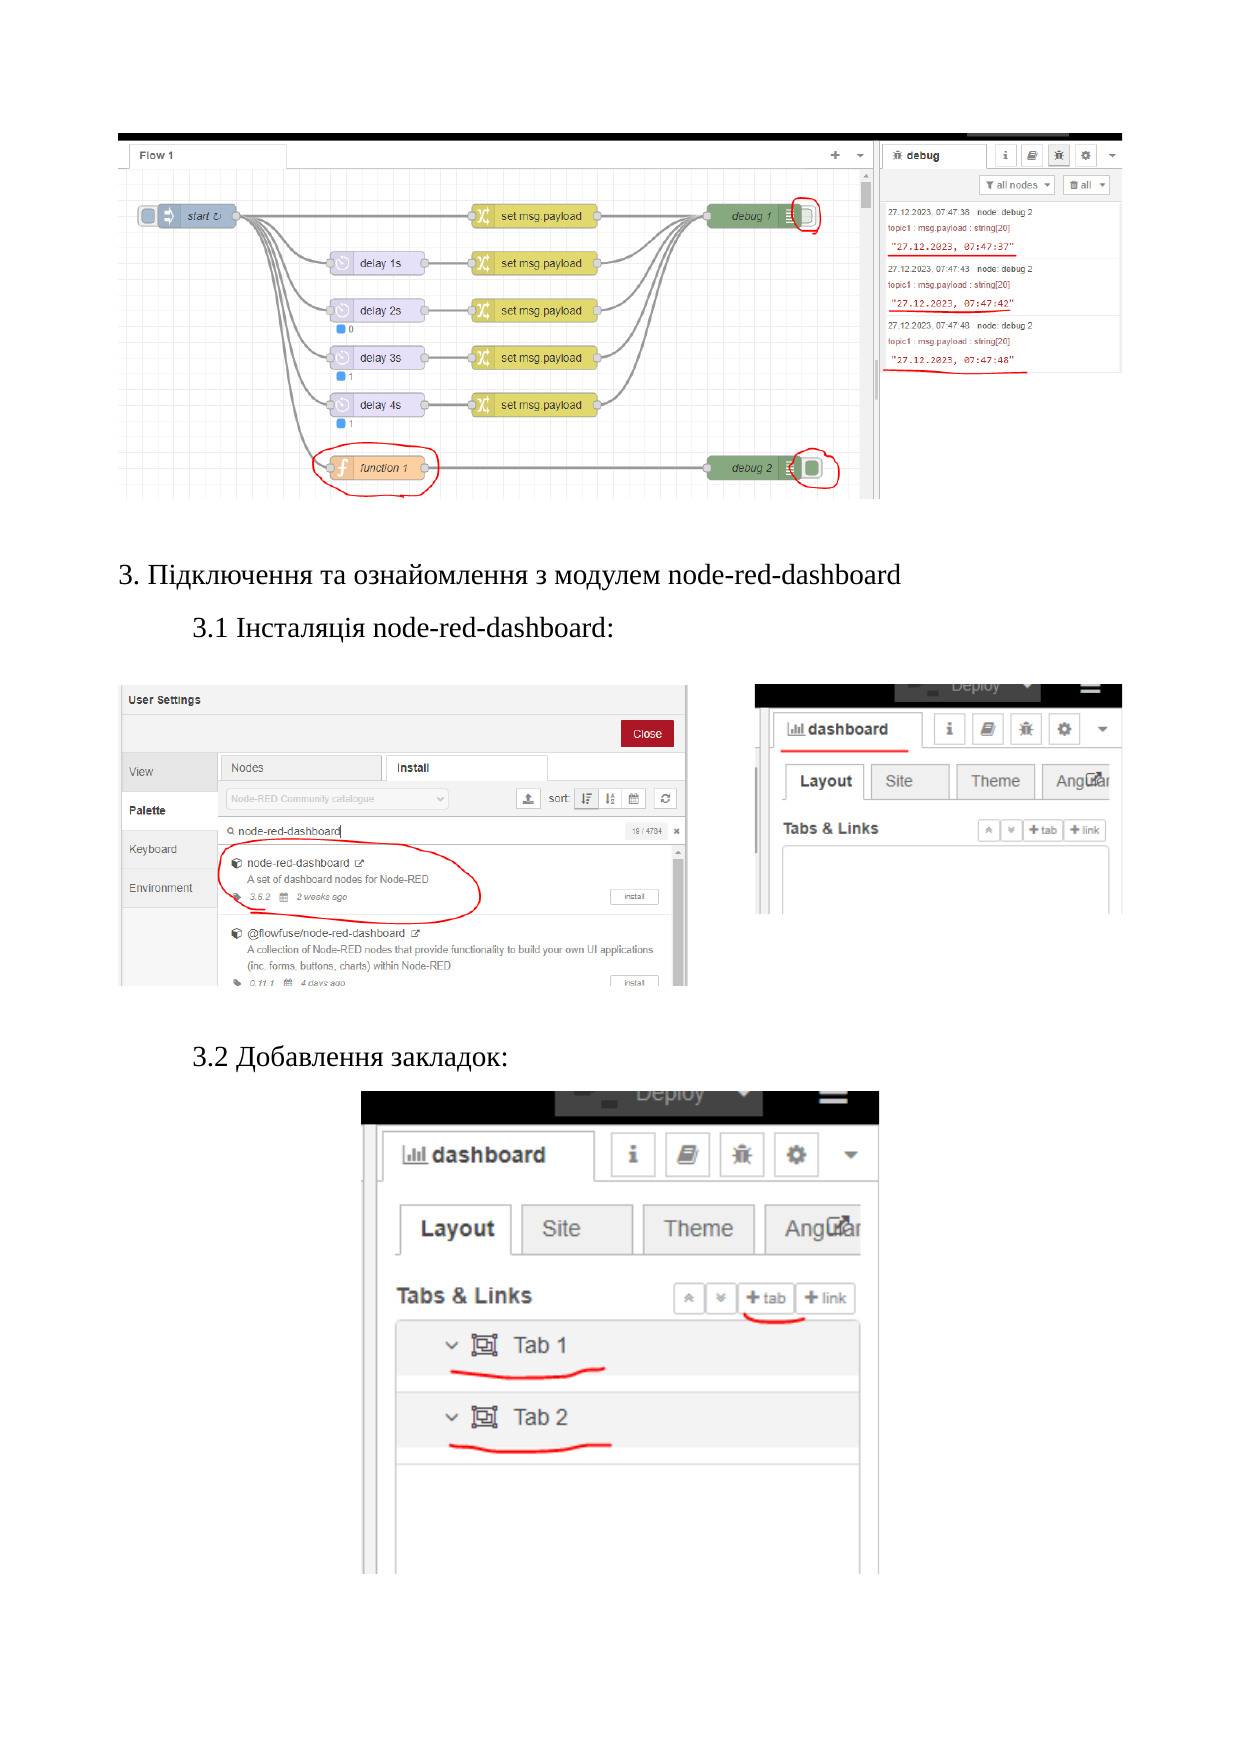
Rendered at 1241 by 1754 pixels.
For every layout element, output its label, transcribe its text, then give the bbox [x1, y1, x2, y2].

picture [118, 685, 688, 986]
text 3. Підключення та ознайомлення з модулем node-red-dashboard [118, 557, 1122, 590]
text 3.1 Інсталяція node-red-dashboard: [118, 610, 1122, 643]
picture [754, 684, 1123, 914]
picture [361, 1091, 880, 1574]
text 3.2 Добавлення закладок: [118, 1039, 1122, 1072]
picture [118, 133, 1123, 499]
